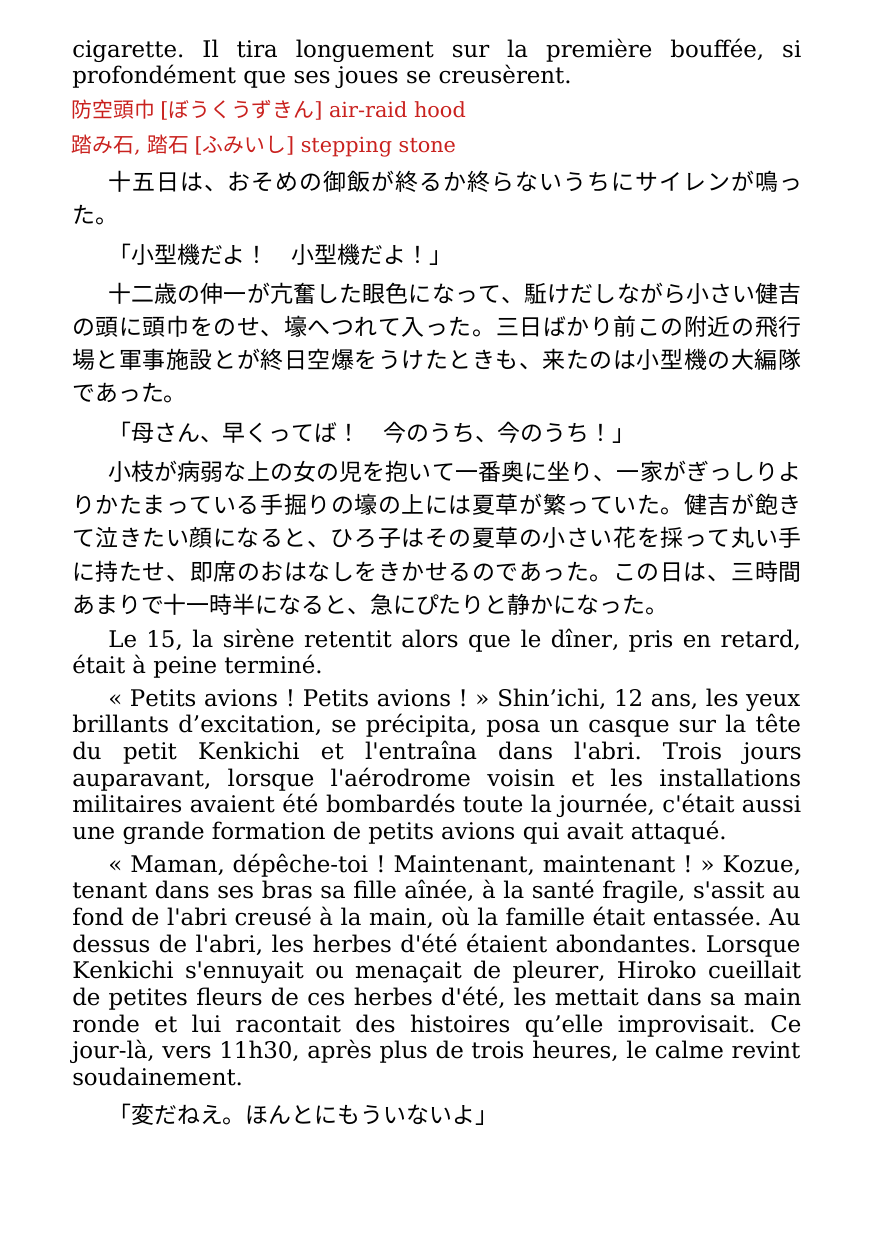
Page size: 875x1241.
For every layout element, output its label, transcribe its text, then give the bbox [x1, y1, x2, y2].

text 防空頭巾 [ぼうくうずきん] air-raid hood [71, 95, 803, 124]
text 小枝が病弱な上の女の児を抱いて一番奥に坐り、一家がぎっしりよりかたまっている手掘りの壕の上には夏草が繁っていた。健吉が飽きて泣きたい顔になると、ひろ子はその夏草の小さい花を採って丸い手に持たせ、即席のおはなしをきかせるのであった。この日は、三時間あまりで十一時半になると、急にぴたりと静かになった。 [72, 454, 802, 620]
text 「小型機だよ！ 小型機だよ！」 [72, 236, 802, 270]
text Le 15, la sirène retentit alors que le dîner, pris en retard, était à peine terminé. [72, 626, 802, 679]
text « Maman, dépêche-toi ! Maintenant, maintenant ! » Kozue, tenant dans ses bras sa fille aînée, à la santé fragile, s'assit au fond de l'abri creusé à la main, où la famille était entassée. Au dessus de l'abri, les herbes d'été étaient abondantes. Lorsque Kenkichi s'ennuyait ou menaçait de pleurer, Hiroko cueillait de petites fleurs de ces herbes d'été, les mettait dans sa main ronde et lui racontait des histoires qu’elle improvisait. Ce jour-là, vers 11h30, après plus de trois heures, le calme revint soudainement. [72, 851, 802, 1091]
text 十二歳の伸一が亢奮した眼色になって、駈けだしながら小さい健吉の頭に頭巾をのせ、壕へつれて入った。三日ばかり前この附近の飛行場と軍事施設とが終日空爆をうけたときも、来たのは小型機の大編隊であった。 [72, 276, 802, 408]
text 踏み石, 踏石 [ふみいし] stepping stone [71, 130, 803, 158]
text 「変だねえ。ほんとにもういないよ」 [72, 1097, 802, 1130]
text 「母さん、早くってば！ 今のうち、今のうち！」 [72, 414, 802, 448]
text « Petits avions ! Petits avions ! » Shin’ichi, 12 ans, les yeux brillants d’excitation, se précipita, posa un casque sur la tête du petit Kenkichi et l'entraîna dans l'abri. Trois jours auparavant, lorsque l'aérodrome voisin et les installations militaires avaient été bombardés toute la journée, c'était aussi une grande formation de petits avions qui avait attaqué. [72, 685, 802, 845]
text cigarette. Il tira longuement sur la première bouffée, si profondément que ses joues se creusèrent. [72, 36, 802, 89]
text 十五日は、おそめの御飯が終るか終らないうちにサイレンが鳴った。 [72, 164, 802, 231]
